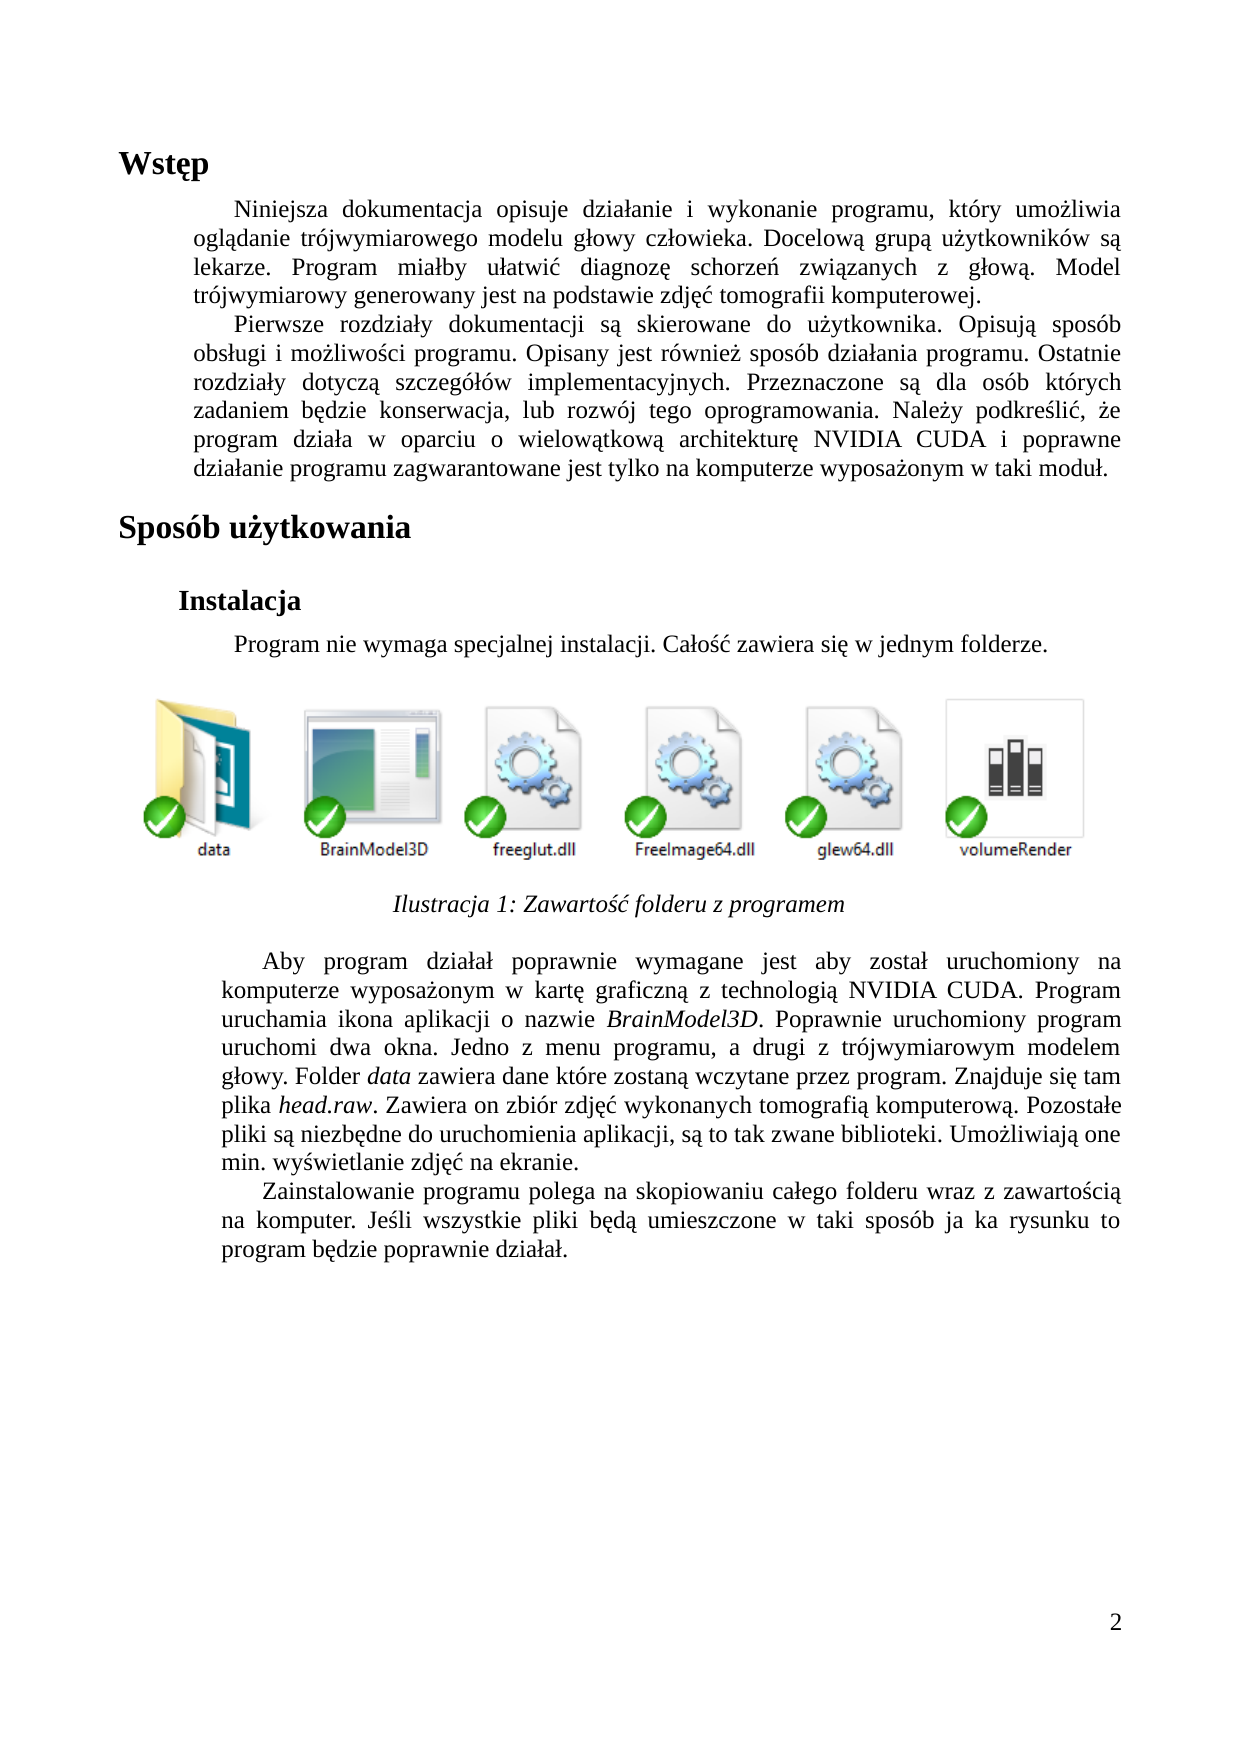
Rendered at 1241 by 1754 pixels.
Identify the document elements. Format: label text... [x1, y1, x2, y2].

list Program nie wymaga specjalnej instalacji. Całość zawiera się w jednym folderze. [156, 629, 1122, 658]
text Zainstalowanie programu polega na skopiowaniu całego folderu wraz z zawartością na komputer. Jeśli wszystkie pliki będą umieszczone w taki sposób ja ka rysunku to program będzie poprawnie działał. [221, 1176, 1122, 1262]
text Aby program działał poprawnie wymagane jest aby został uruchomiony na komputerze wyposażonym w kartę graficzną z technologią NVIDIA CUDA. Program uruchamia ikona aplikacji o nazwie BrainModel3D. Poprawnie uruchomiony program uruchomi dwa okna. Jedno z menu programu, a drugi z trójwymiarowym modelem głowy. Folder data zawiera dane które zostaną wczytane przez program. Znajduje się tam plika head.raw. Zawiera on zbiór zdjęć wykonanych tomografią komputerową. Pozostałe pliki są niezbędne do uruchomienia aplikacji, są to tak zwane biblioteki. Umożliwiają one min. wyświetlanie zdjęć na ekranie. [221, 946, 1122, 1176]
subtitle Wstęp [118, 143, 1122, 182]
picture [118, 686, 1122, 889]
list Niniejsza dokumentacja opisuje działanie i wykonanie programu, który umożliwia oglądanie trójwymiarowego modelu głowy człowieka. Docelową grupą użytkowników są lekarze. Program miałby ułatwić diagnozę schorzeń związanych z głową. Model trójwymiarowy generowany jest na podstawie zdjęć tomografii komputerowej. [156, 194, 1122, 309]
subtitle Instalacja [118, 583, 1122, 617]
text Ilustracja 1: Zawartość folderu z programem [118, 889, 1122, 917]
list Pierwsze rozdziały dokumentacji są skierowane do użytkownika. Opisują sposób obsługi i możliwości programu. Opisany jest również sposób działania programu. Ostatnie rozdziały dotyczą szczegółów implementacyjnych. Przeznaczone są dla osób których zadaniem będzie konserwacja, lub rozwój tego oprogramowania. Należy podkreślić, że program działa w oparciu o wielowątkową architekturę NVIDIA CUDA i poprawne działanie programu zagwarantowane jest tylko na komputerze wyposażonym w taki moduł. [156, 309, 1122, 482]
subtitle Sposób użytkowania [118, 507, 1122, 545]
